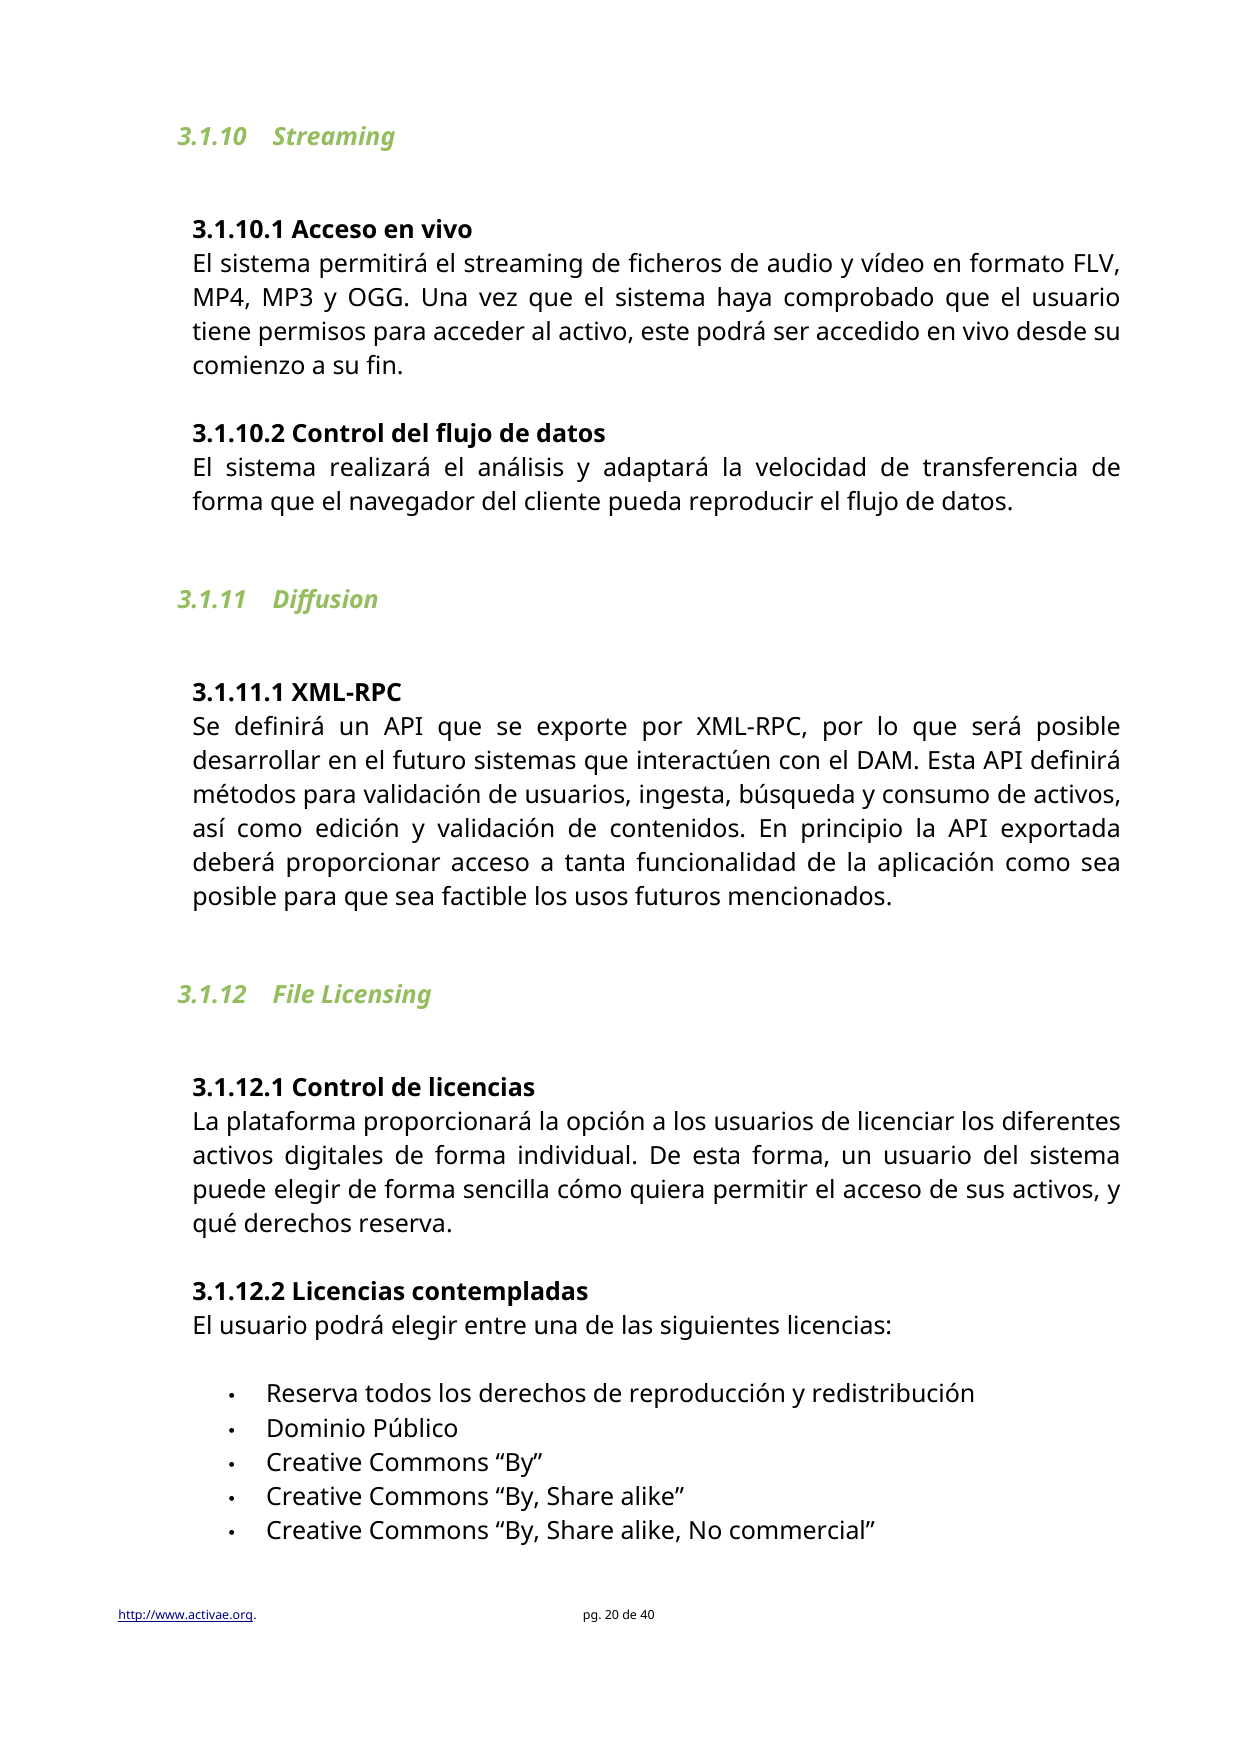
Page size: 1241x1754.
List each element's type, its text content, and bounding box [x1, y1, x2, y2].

subtitle Streaming [118, 118, 1122, 152]
text La plataforma proporcionará la opción a los usuarios de licenciar los diferentes activos digitales de forma individual. De esta forma, un usuario del sistema puede elegir de forma sencilla cómo quiera permitir el acceso de sus activos, y qué derechos reserva. [192, 1104, 1122, 1240]
text El usuario podrá elegir entre una de las siguientes licencias: [192, 1308, 1122, 1342]
text 3.1.12.2 Licencias contempladas [192, 1274, 1122, 1308]
text 3.1.11.1 XML-RPC [192, 674, 1122, 708]
subtitle File Licensing [118, 976, 1122, 1011]
list Creative Commons “By, Share alike, No commercial” [228, 1512, 1122, 1546]
text El sistema permitirá el streaming de ficheros de audio y vídeo en formato FLV, MP4, MP3 y OGG. Una vez que el sistema haya comprobado que el usuario tiene permisos para acceder al activo, este podrá ser accedido en vivo desde su comienzo a su fin. [192, 245, 1122, 382]
list Dominio Público [228, 1410, 1122, 1444]
list Creative Commons “By, Share alike” [228, 1478, 1122, 1512]
text 3.1.12.1 Control de licencias [192, 1069, 1122, 1104]
text El sistema realizará el análisis y adaptará la velocidad de transferencia de forma que el navegador del cliente pueda reproducir el flujo de datos. [192, 450, 1122, 518]
text Se definirá un API que se exporte por XML-RPC, por lo que será posible desarrollar en el futuro sistemas que interactúen con el DAM. Esta API definirá métodos para validación de usuarios, ingesta, búsqueda y consumo de activos, así como edición y validación de contenidos. En principio la API exportada deberá proporcionar acceso a tanta funcionalidad de la aplicación como sea posible para que sea factible los usos futuros mencionados. [192, 708, 1122, 913]
text 3.1.10.2 Control del flujo de datos [192, 416, 1122, 450]
list Reserva todos los derechos de reproducción y redistribución [228, 1376, 1122, 1410]
list Creative Commons “By” [228, 1444, 1122, 1478]
subtitle Diffusion [118, 581, 1122, 615]
text 3.1.10.1 Acceso en vivo [192, 211, 1122, 245]
